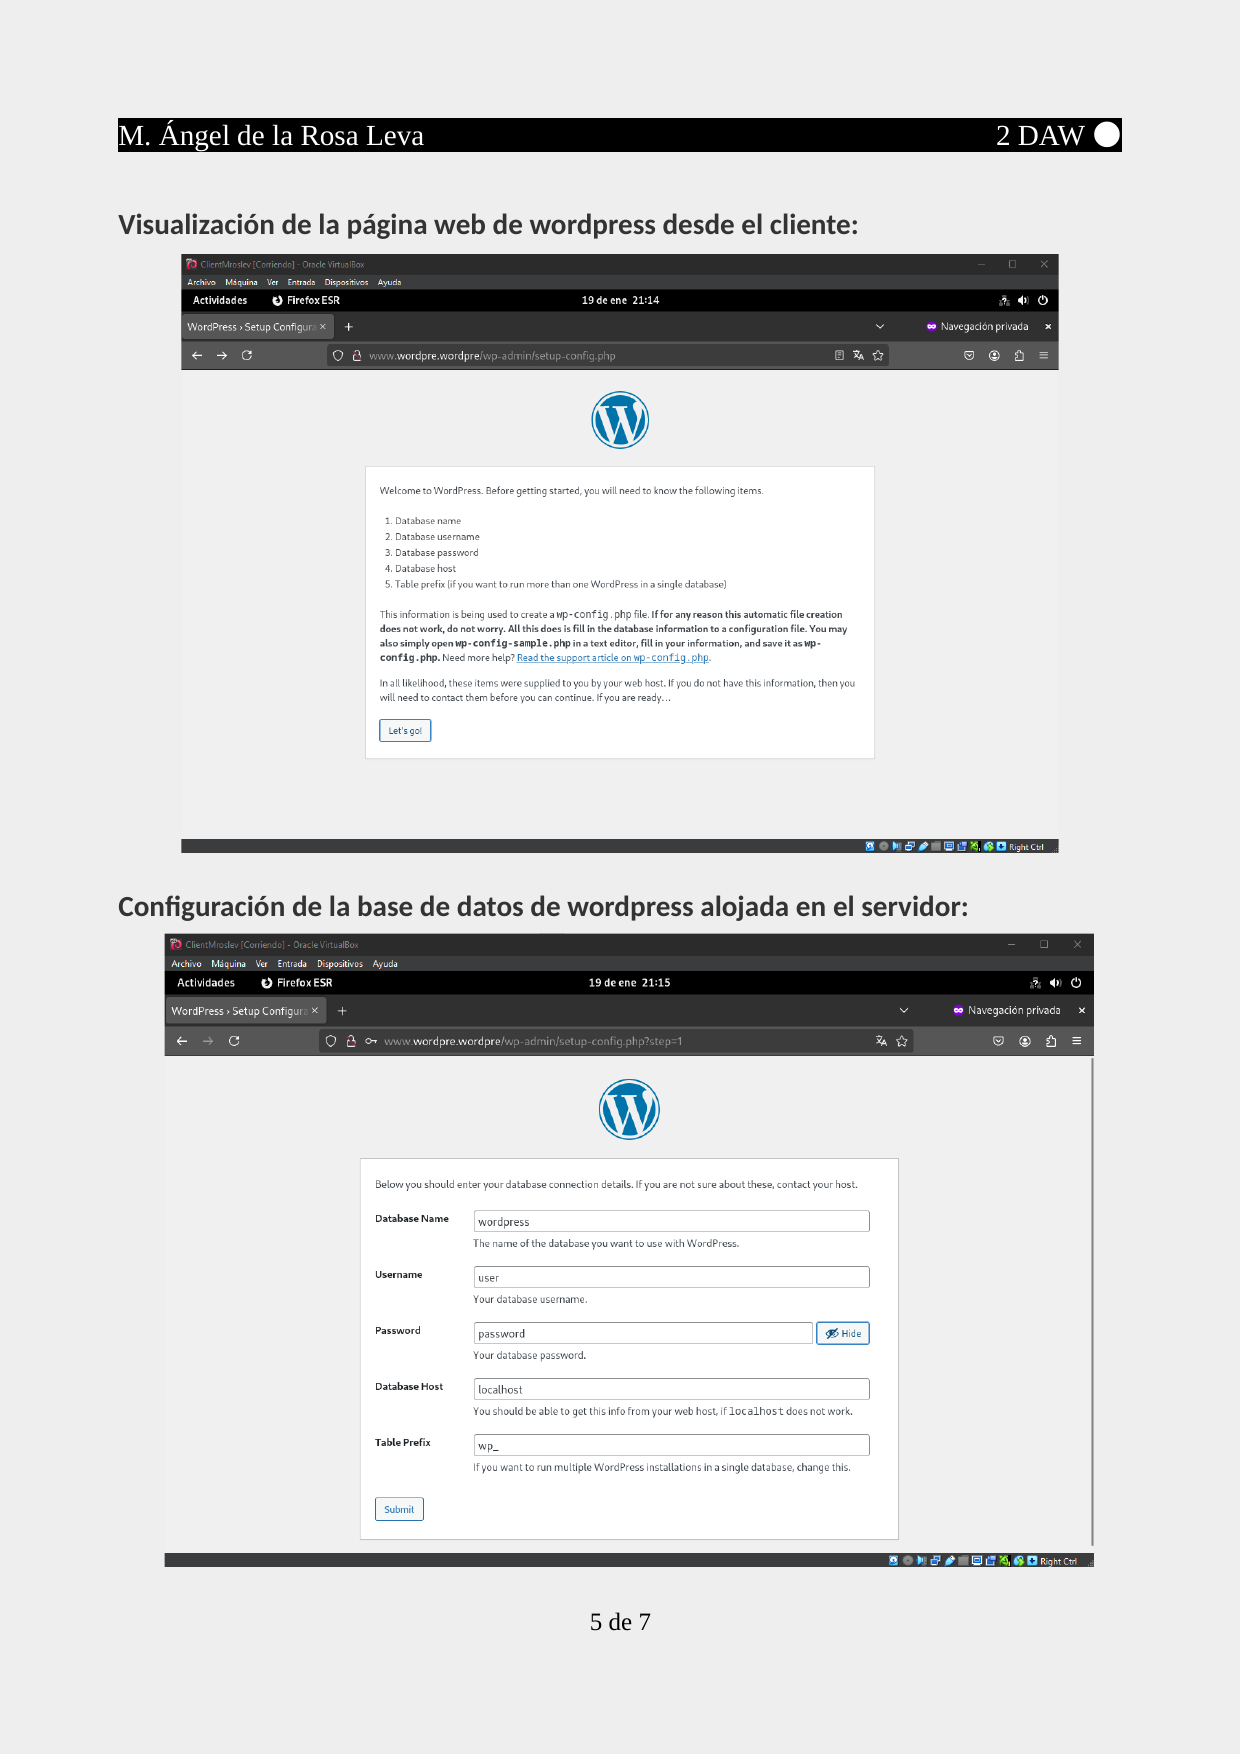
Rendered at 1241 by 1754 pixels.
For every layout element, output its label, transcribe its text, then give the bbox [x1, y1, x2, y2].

picture [181, 254, 1059, 853]
subtitle Configuración de la base de datos de wordpress alojada en el servidor: [118, 275, 1122, 924]
subtitle Visualización de la página web de wordpress desde el cliente: [118, 206, 1122, 242]
picture [164, 933, 1094, 1567]
